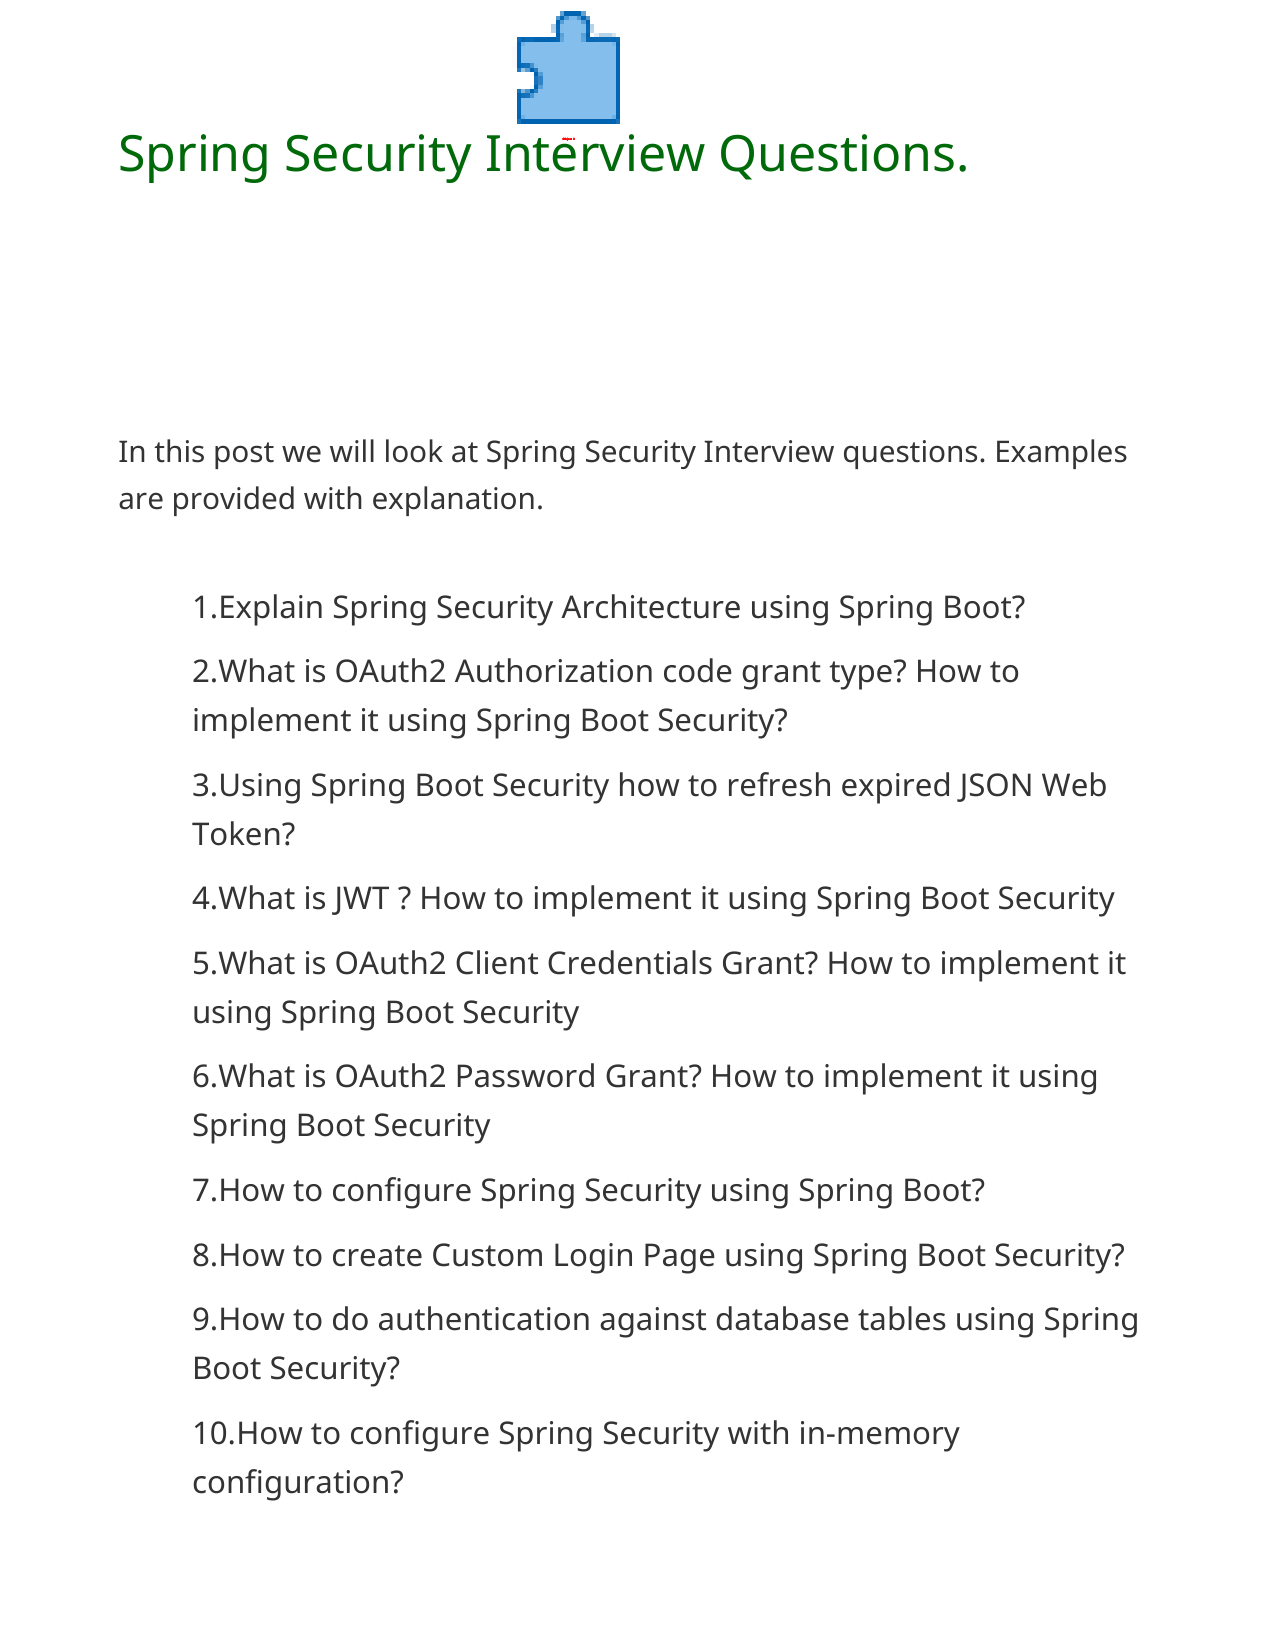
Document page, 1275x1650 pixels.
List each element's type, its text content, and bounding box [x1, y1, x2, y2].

list What is OAuth2 Authorization code grant type? How to implement it using Spring Boot Security? [118, 649, 1157, 741]
list Using Spring Boot Security how to refresh expired JSON Web Token? [118, 763, 1157, 854]
list Explain Spring Security Architecture using Spring Boot? [118, 584, 1157, 627]
text In this post we will look at Spring Security Interview questions. Examples are provided with explanation. [118, 396, 1157, 551]
list How to do authentication against database tables using Spring Boot Security? [118, 1297, 1157, 1389]
list What is JWT ? How to implement it using Spring Boot Security [118, 876, 1157, 919]
list How to configure Spring Security using Spring Boot? [118, 1168, 1157, 1211]
list How to configure Spring Security with in-memory configuration? [118, 1411, 1157, 1502]
list What is OAuth2 Password Grant? How to implement it using Spring Boot Security [118, 1054, 1157, 1146]
list How to create Custom Login Page using Spring Boot Security? [118, 1232, 1157, 1275]
subtitle Spring Security Interview Questions. [118, 118, 1157, 186]
list What is OAuth2 Client Credentials Grant? How to implement it using Spring Boot Security [118, 941, 1157, 1032]
